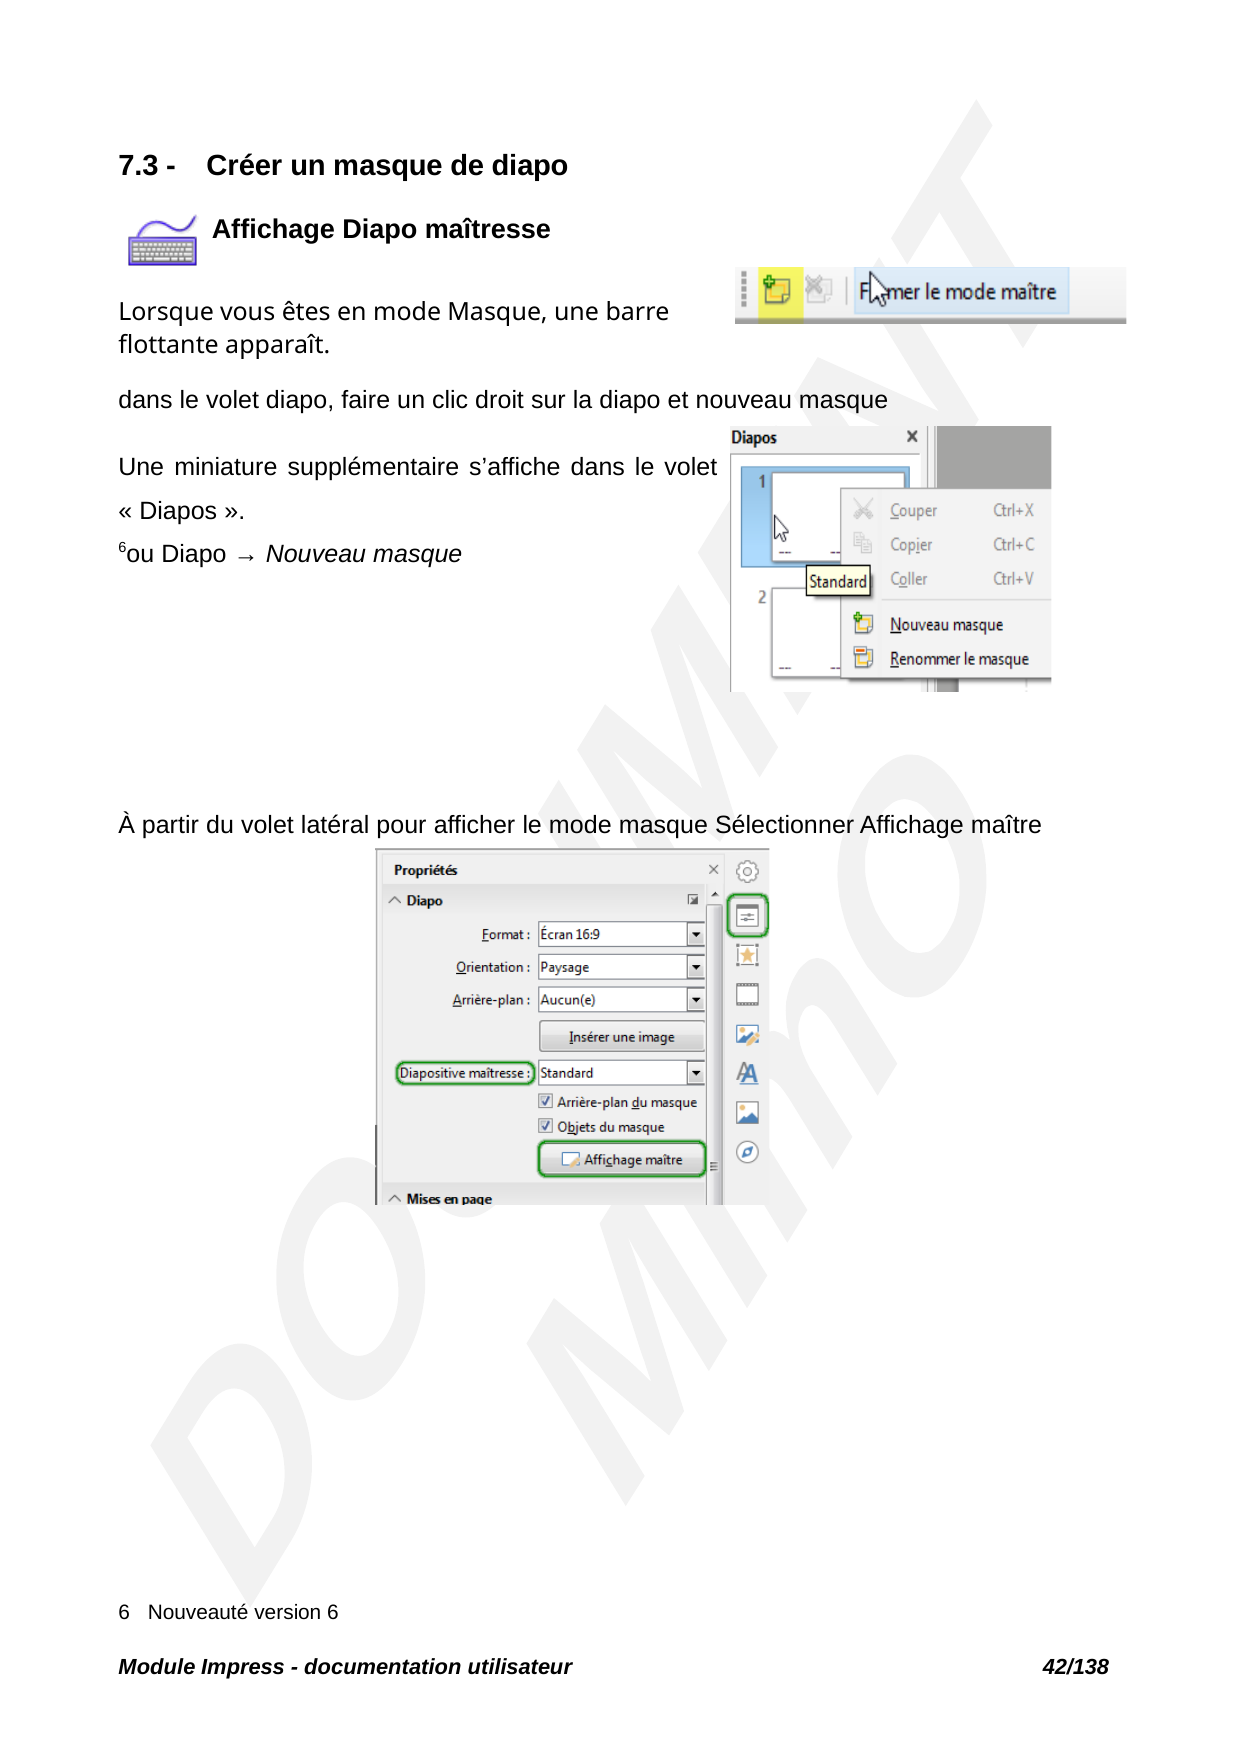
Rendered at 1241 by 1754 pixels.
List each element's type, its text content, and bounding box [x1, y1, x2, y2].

text flottante apparaît. [118, 327, 1122, 361]
text [1052, 452, 1122, 525]
picture [730, 426, 1052, 692]
subtitle Créer un masque de diapo [118, 147, 1122, 181]
text À partir du volet latéral pour afficher le mode masque Sélectionner Affichage maître [118, 810, 1122, 839]
text ou Diapo → Nouveau masque [118, 539, 730, 568]
picture [375, 848, 770, 1205]
text Nouveauté version 6 [118, 1600, 1122, 1624]
text Affichage Diapo maîtresse [200, 213, 1122, 244]
picture [735, 267, 1127, 324]
text Lorsque vous êtes en mode Masque, une barre [118, 293, 1122, 327]
picture [125, 205, 200, 280]
text [1052, 539, 1122, 568]
text Une miniature supplémentaire s’affiche dans le volet « Diapos ». [118, 452, 730, 525]
text dans le volet diapo, faire un clic droit sur la diapo et nouveau masque [118, 385, 1122, 414]
